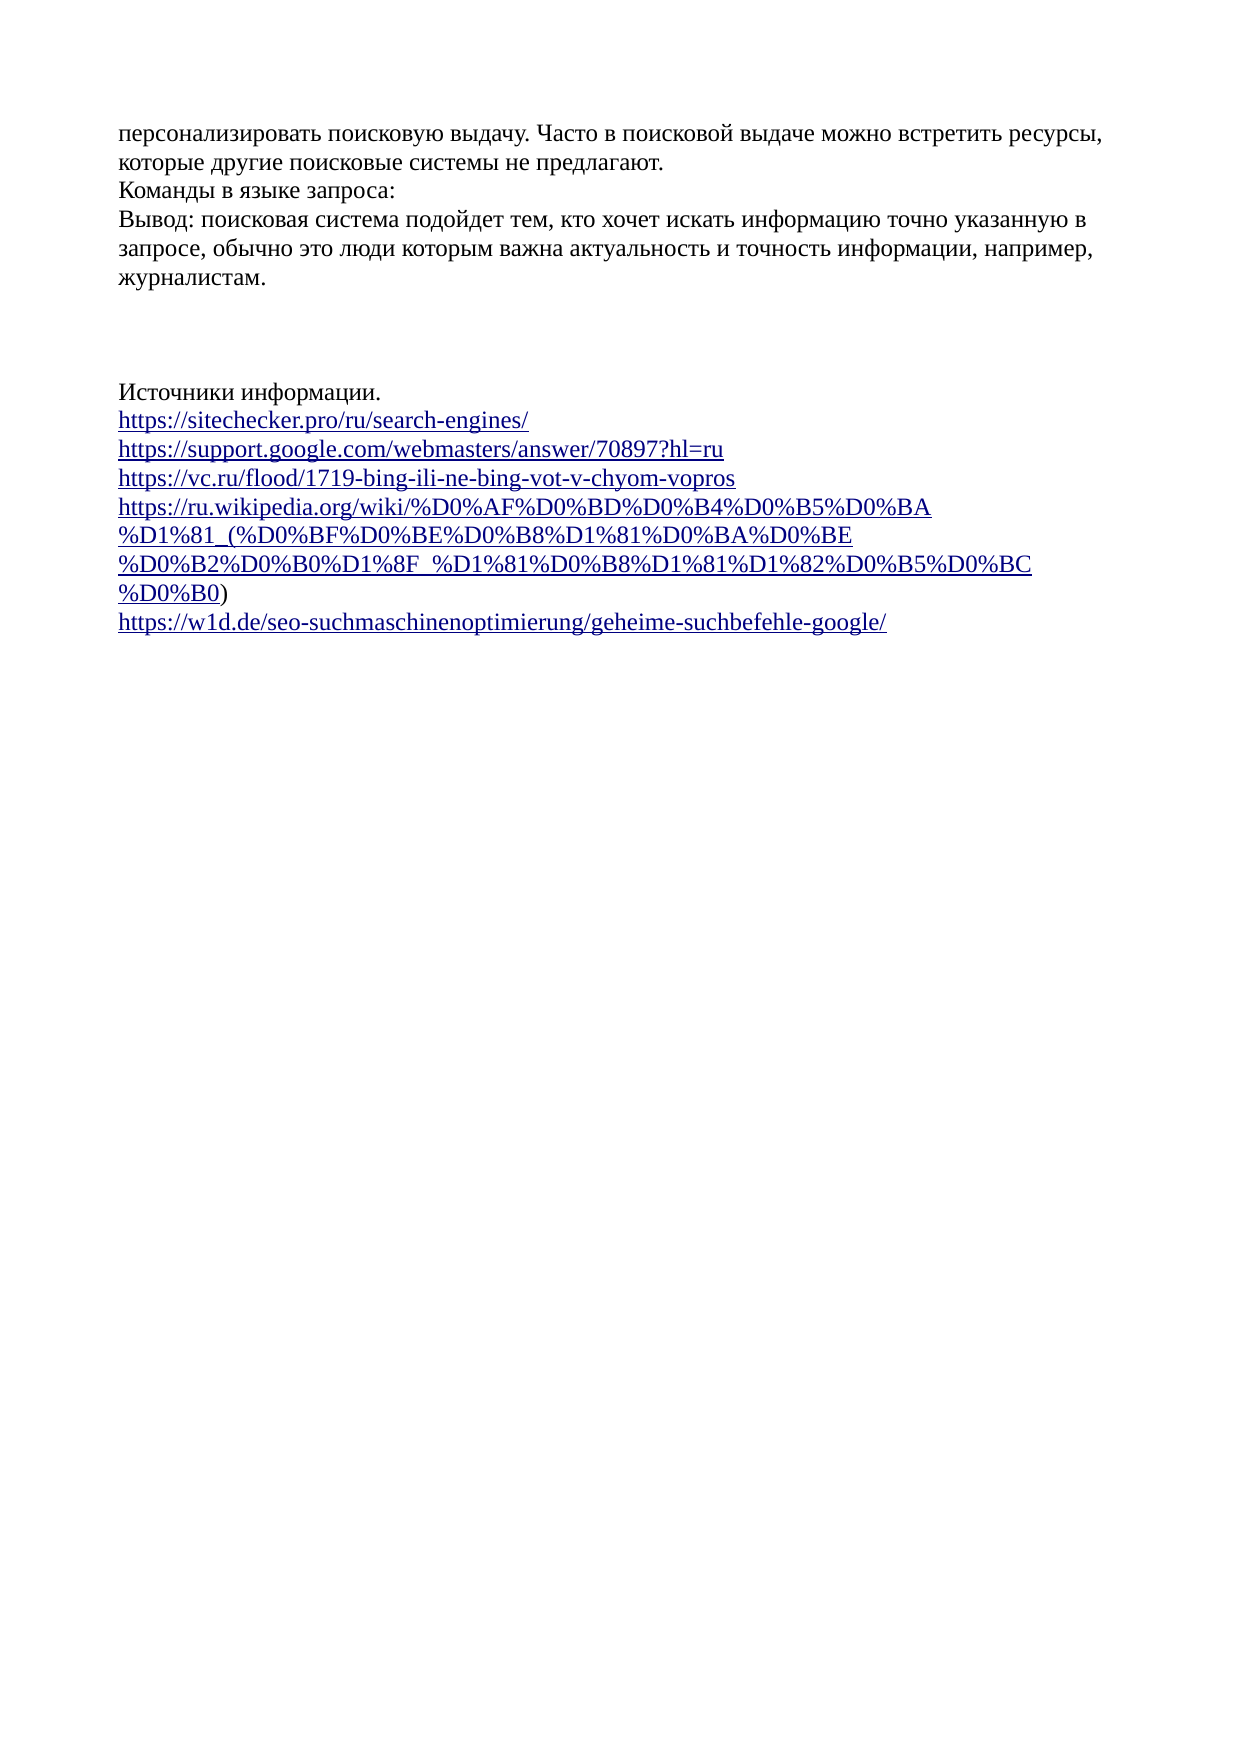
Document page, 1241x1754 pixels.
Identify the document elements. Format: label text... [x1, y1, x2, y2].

text https://sitechecker.pro/ru/search-engines/ [118, 406, 1122, 434]
text персонализировать поисковую выдачу. Часто в поисковой выдаче можно встретить ресурсы, которые другие поисковые системы не предлагают. [118, 118, 1122, 176]
text Команды в языке запроса: [118, 176, 1122, 204]
text Вывод: поисковая система подойдет тем, кто хочет искать информацию точно указанную в запросе, обычно это люди которым важна актуальность и точность информации, например, журналистам. [118, 204, 1122, 291]
text https://vc.ru/flood/1719-bing-ili-ne-bing-vot-v-chyom-vopros [118, 463, 1122, 492]
text Источники информации. [118, 377, 1122, 406]
text https://w1d.de/seo-suchmaschinenoptimierung/geheime-suchbefehle-google/ [118, 607, 1122, 636]
text https://support.google.com/webmasters/answer/70897?hl=ru [118, 434, 1122, 463]
text https://ru.wikipedia.org/wiki/%D0%AF%D0%BD%D0%B4%D0%B5%D0%BA%D1%81_(%D0%BF%D0%BE%D0%B8%D1%81%D0%BA%D0%BE%D0%B2%D0%B0%D1%8F_%D1%81%D0%B8%D1%81%D1%82%D0%B5%D0%BC%D0%B0) [118, 492, 1122, 607]
